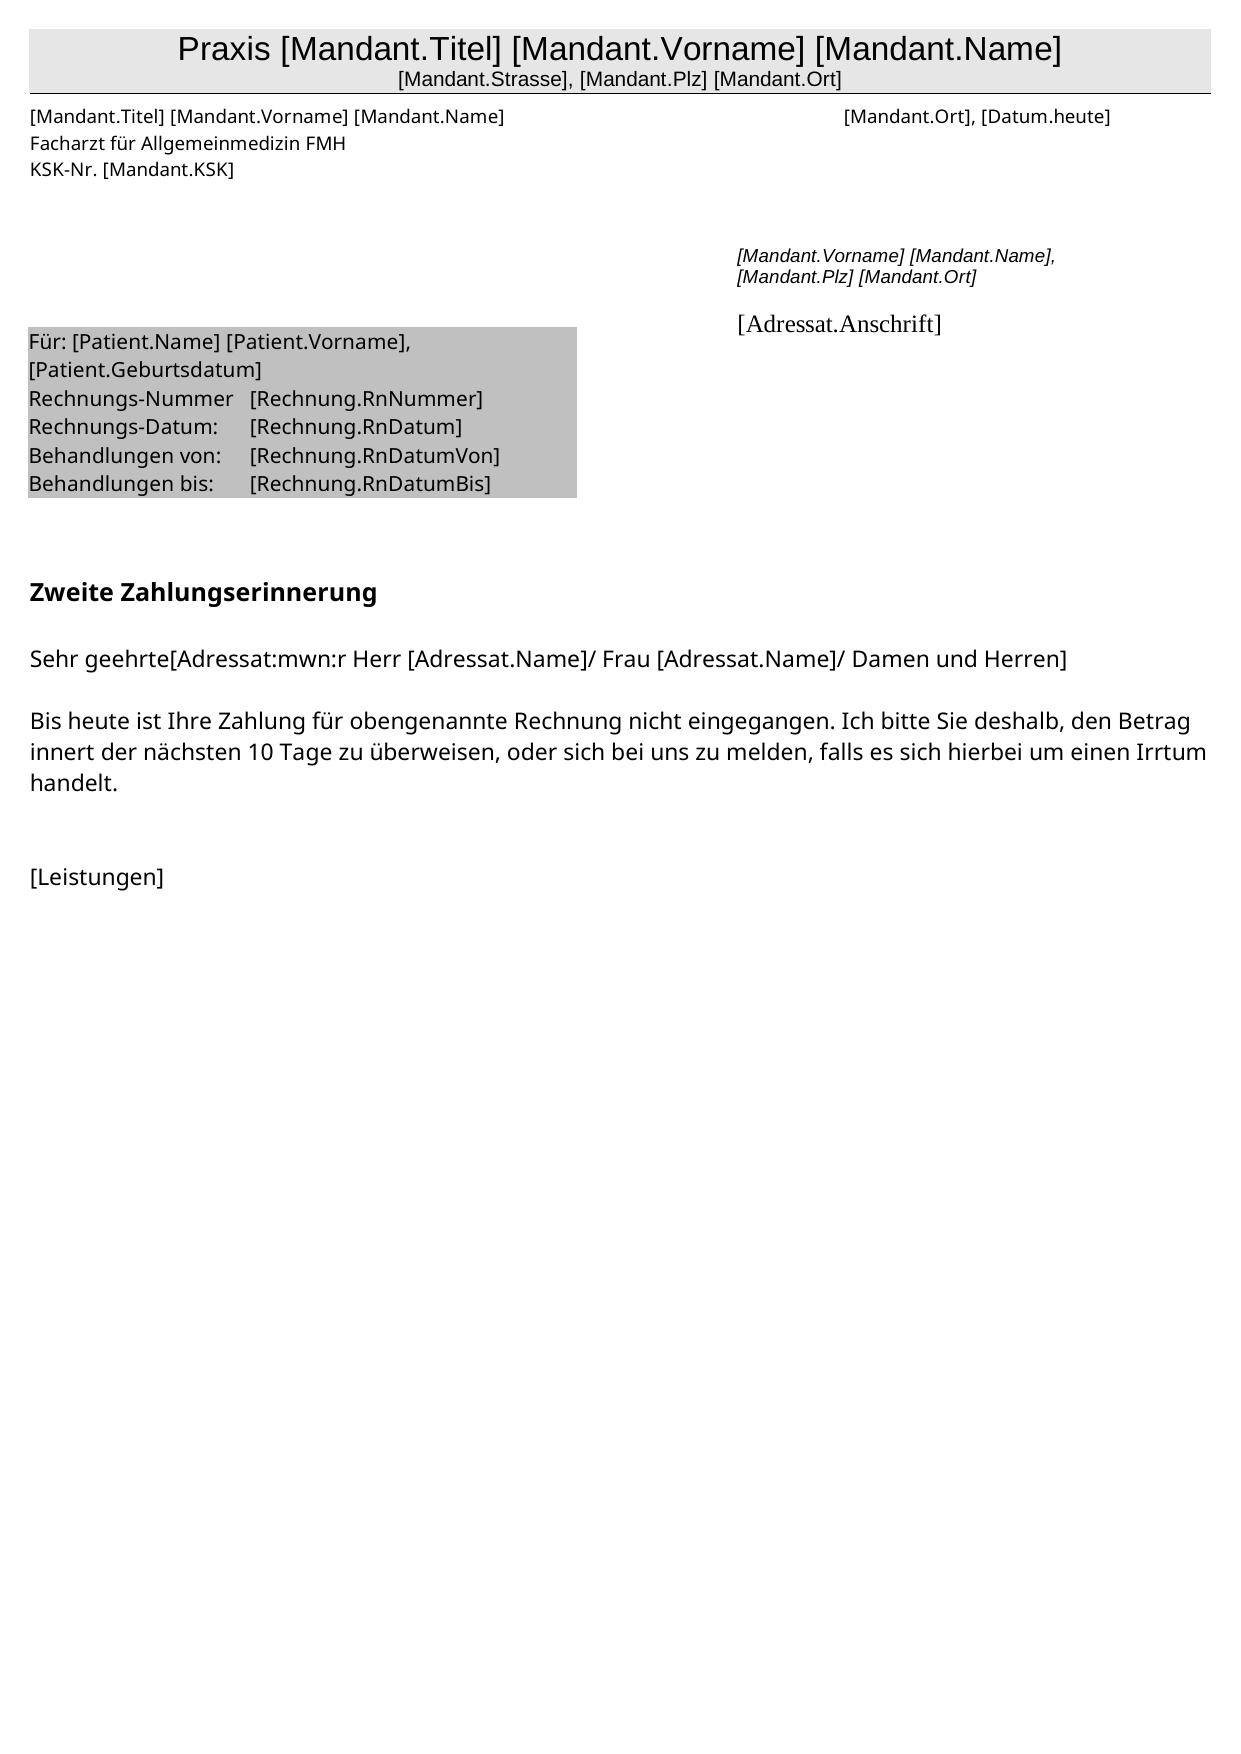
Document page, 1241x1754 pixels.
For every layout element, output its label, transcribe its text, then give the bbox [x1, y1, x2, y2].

text Sehr geehrte[Adressat:mwn:r Herr [Adressat.Name]/ Frau [Adressat.Name]/ Damen und Herren] [29, 643, 1211, 674]
text Facharzt für Allgemeinmedizin FMH [29, 129, 1211, 155]
text Behandlungen bis: [Rechnung.RnDatumBis] [28, 469, 577, 498]
text Bis heute ist Ihre Zahlung für obengenannte Rechnung nicht eingegangen. Ich bitte Sie deshalb, den Betrag innert der nächsten 10 Tage zu überweisen, oder sich bei uns zu melden, falls es sich hierbei um einen Irrtum handelt. [29, 705, 1211, 798]
text Für: [Patient.Name] [Patient.Vorname], [Patient.Geburtsdatum] [28, 327, 577, 384]
text KSK-Nr. [Mandant.KSK] [29, 155, 1211, 181]
text Behandlungen von: [Rechnung.RnDatumVon] [28, 441, 577, 469]
text Rechnungs-Nummer [Rechnung.RnNummer] [28, 384, 577, 412]
text [Mandant.Titel] [Mandant.Vorname] [Mandant.Name] [Mandant.Ort], [Datum.heute] [29, 103, 1211, 129]
text [Leistungen] [29, 861, 1211, 892]
text [Adressat.Anschrift] [737, 310, 1151, 338]
text Zweite Zahlungserinnerung [29, 575, 1211, 609]
subtitle [Mandant.Vorname] [Mandant.Name], [Mandant.Plz] [Mandant.Ort] [737, 245, 1151, 287]
text Rechnungs-Datum: [Rechnung.RnDatum] [28, 412, 577, 441]
